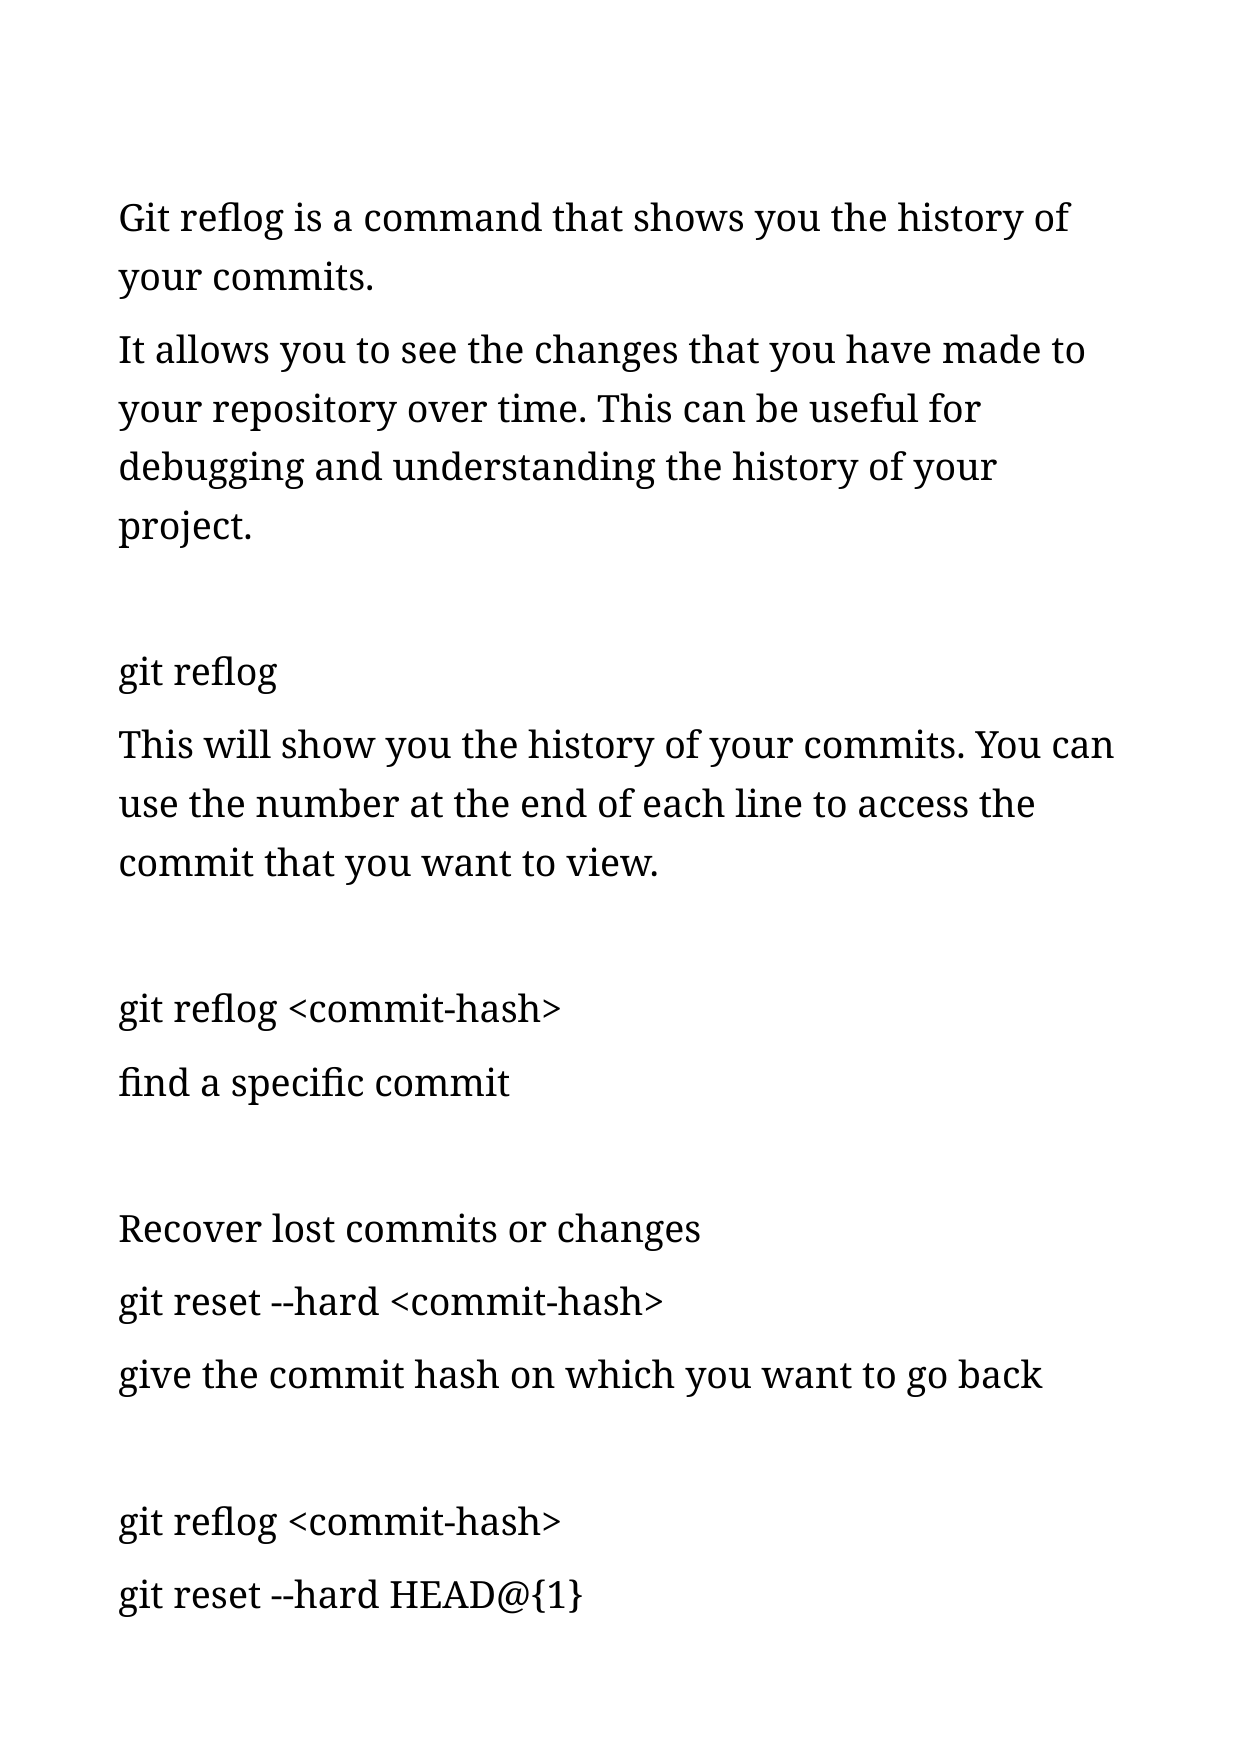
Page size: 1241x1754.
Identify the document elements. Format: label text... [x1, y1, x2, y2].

text git reset --hard <commit-hash> [118, 1276, 1122, 1327]
text find a specific commit [118, 1056, 1122, 1107]
text git reset --hard HEAD@{1} [118, 1568, 1122, 1619]
text git reflog <commit-hash> [118, 983, 1122, 1034]
text It allows you to see the changes that you have made to your repository over time. This can be useful for debugging and understanding the history of your project. [118, 323, 1122, 550]
text git reflog <commit-hash> [118, 1495, 1122, 1546]
text This will show you the history of your commits. You can use the number at the end of each line to access the commit that you want to view. [118, 719, 1122, 887]
text give the commit hash on which you want to go back [118, 1349, 1122, 1400]
text git reflog [118, 646, 1122, 697]
text Git reflog is a command that shows you the history of your commits. [118, 191, 1122, 301]
text Recover lost commits or changes [118, 1202, 1122, 1253]
